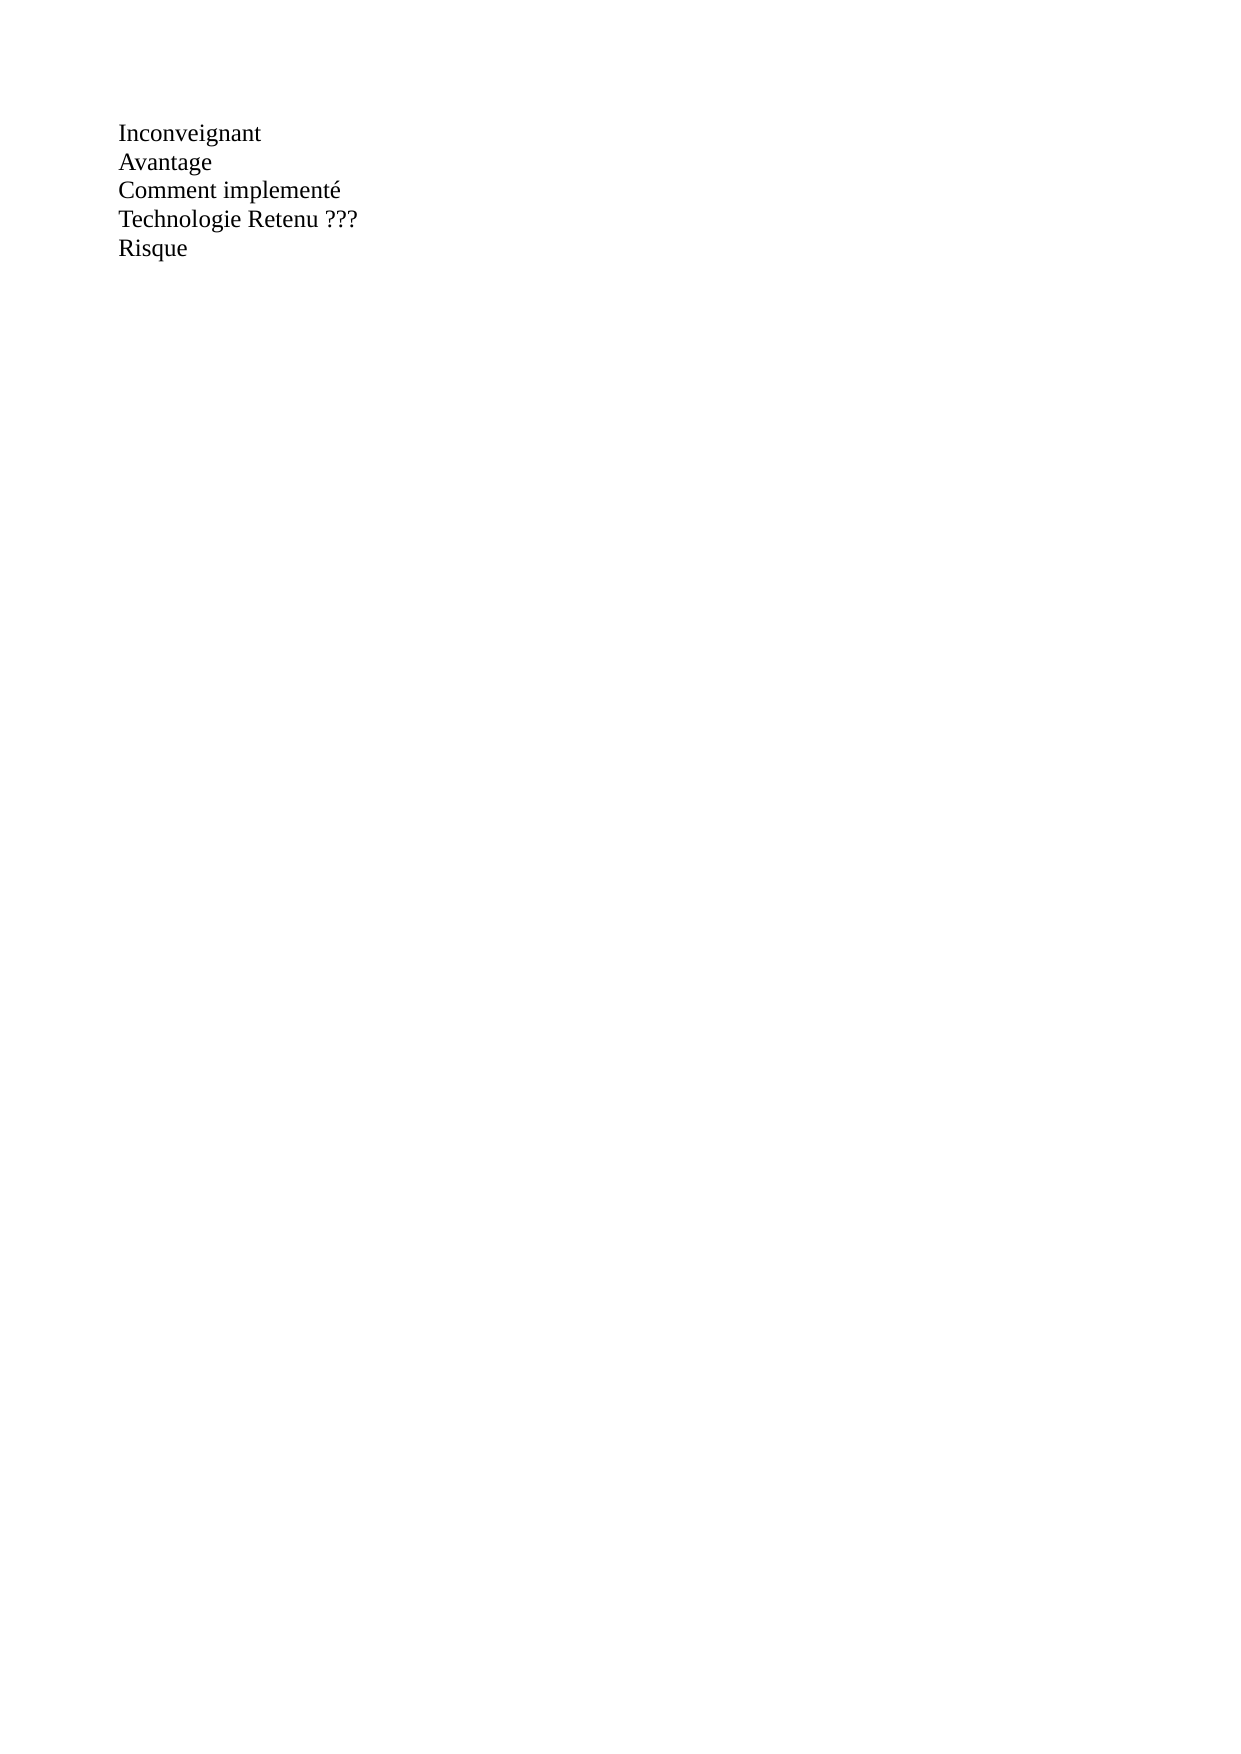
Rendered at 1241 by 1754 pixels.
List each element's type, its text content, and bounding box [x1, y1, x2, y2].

text Inconveignant [118, 118, 1122, 147]
text Technologie Retenu ??? [118, 204, 1122, 233]
text Risque [118, 233, 1122, 262]
text Avantage [118, 147, 1122, 176]
text Comment implementé [118, 176, 1122, 204]
